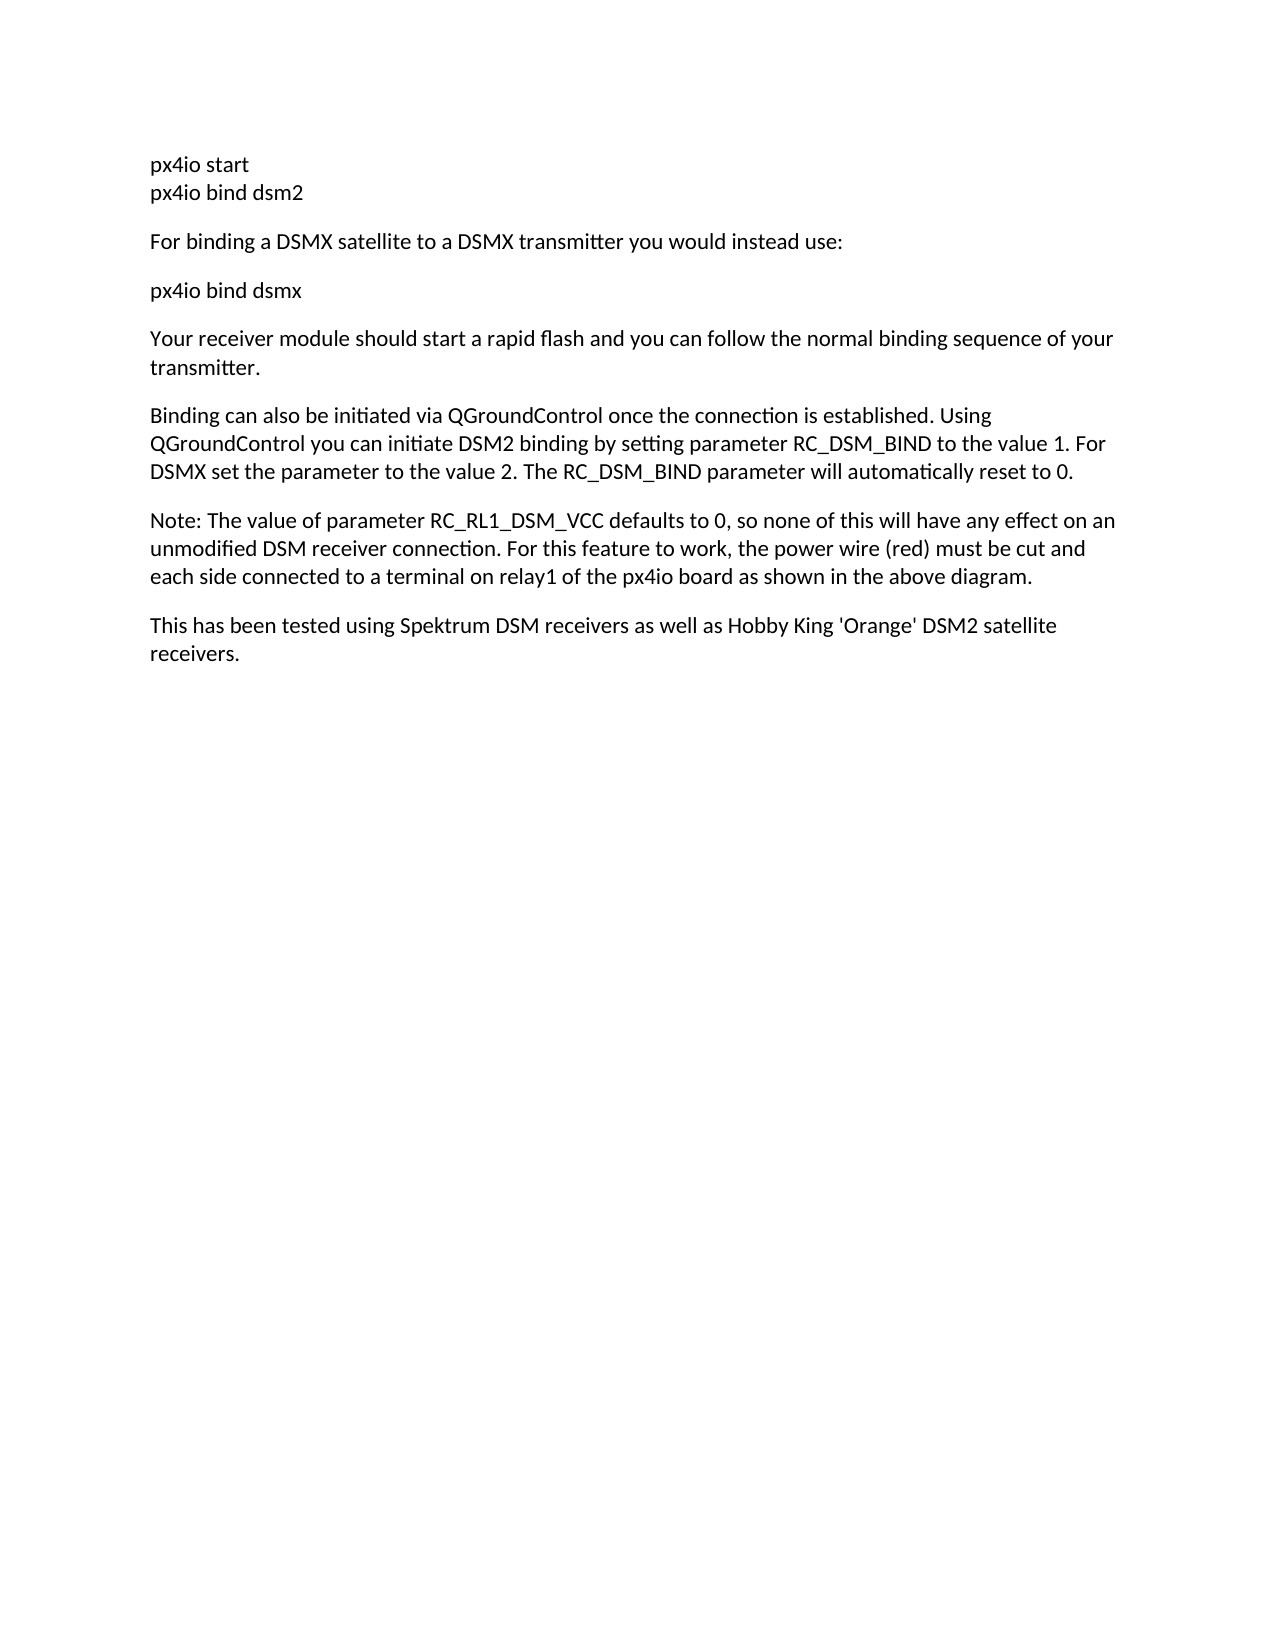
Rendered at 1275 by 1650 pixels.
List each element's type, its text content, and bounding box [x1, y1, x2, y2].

text For binding a DSMX satellite to a DSMX transmitter you would instead use: [150, 227, 1125, 255]
text Your receiver module should start a rapid flash and you can follow the normal binding sequence of your transmitter. [150, 324, 1125, 381]
text Binding can also be initiated via QGroundControl once the connection is established. Using QGroundControl you can initiate DSM2 binding by setting parameter RC_DSM_BIND to the value 1. For DSMX set the parameter to the value 2. The RC_DSM_BIND parameter will automatically reset to 0. [150, 401, 1125, 486]
text Note: The value of parameter RC_RL1_DSM_VCC defaults to 0, so none of this will have any effect on an unmodified DSM receiver connection. For this feature to work, the power wire (red) must be cut and each side connected to a terminal on relay1 of the px4io board as shown in the above diagram. [150, 506, 1125, 590]
text px4io start px4io bind dsm2 [150, 150, 1125, 206]
text This has been tested using Spektrum DSM receivers as well as Hobby King 'Orange' DSM2 satellite receivers. [150, 611, 1125, 667]
text px4io bind dsmx [150, 276, 1125, 304]
